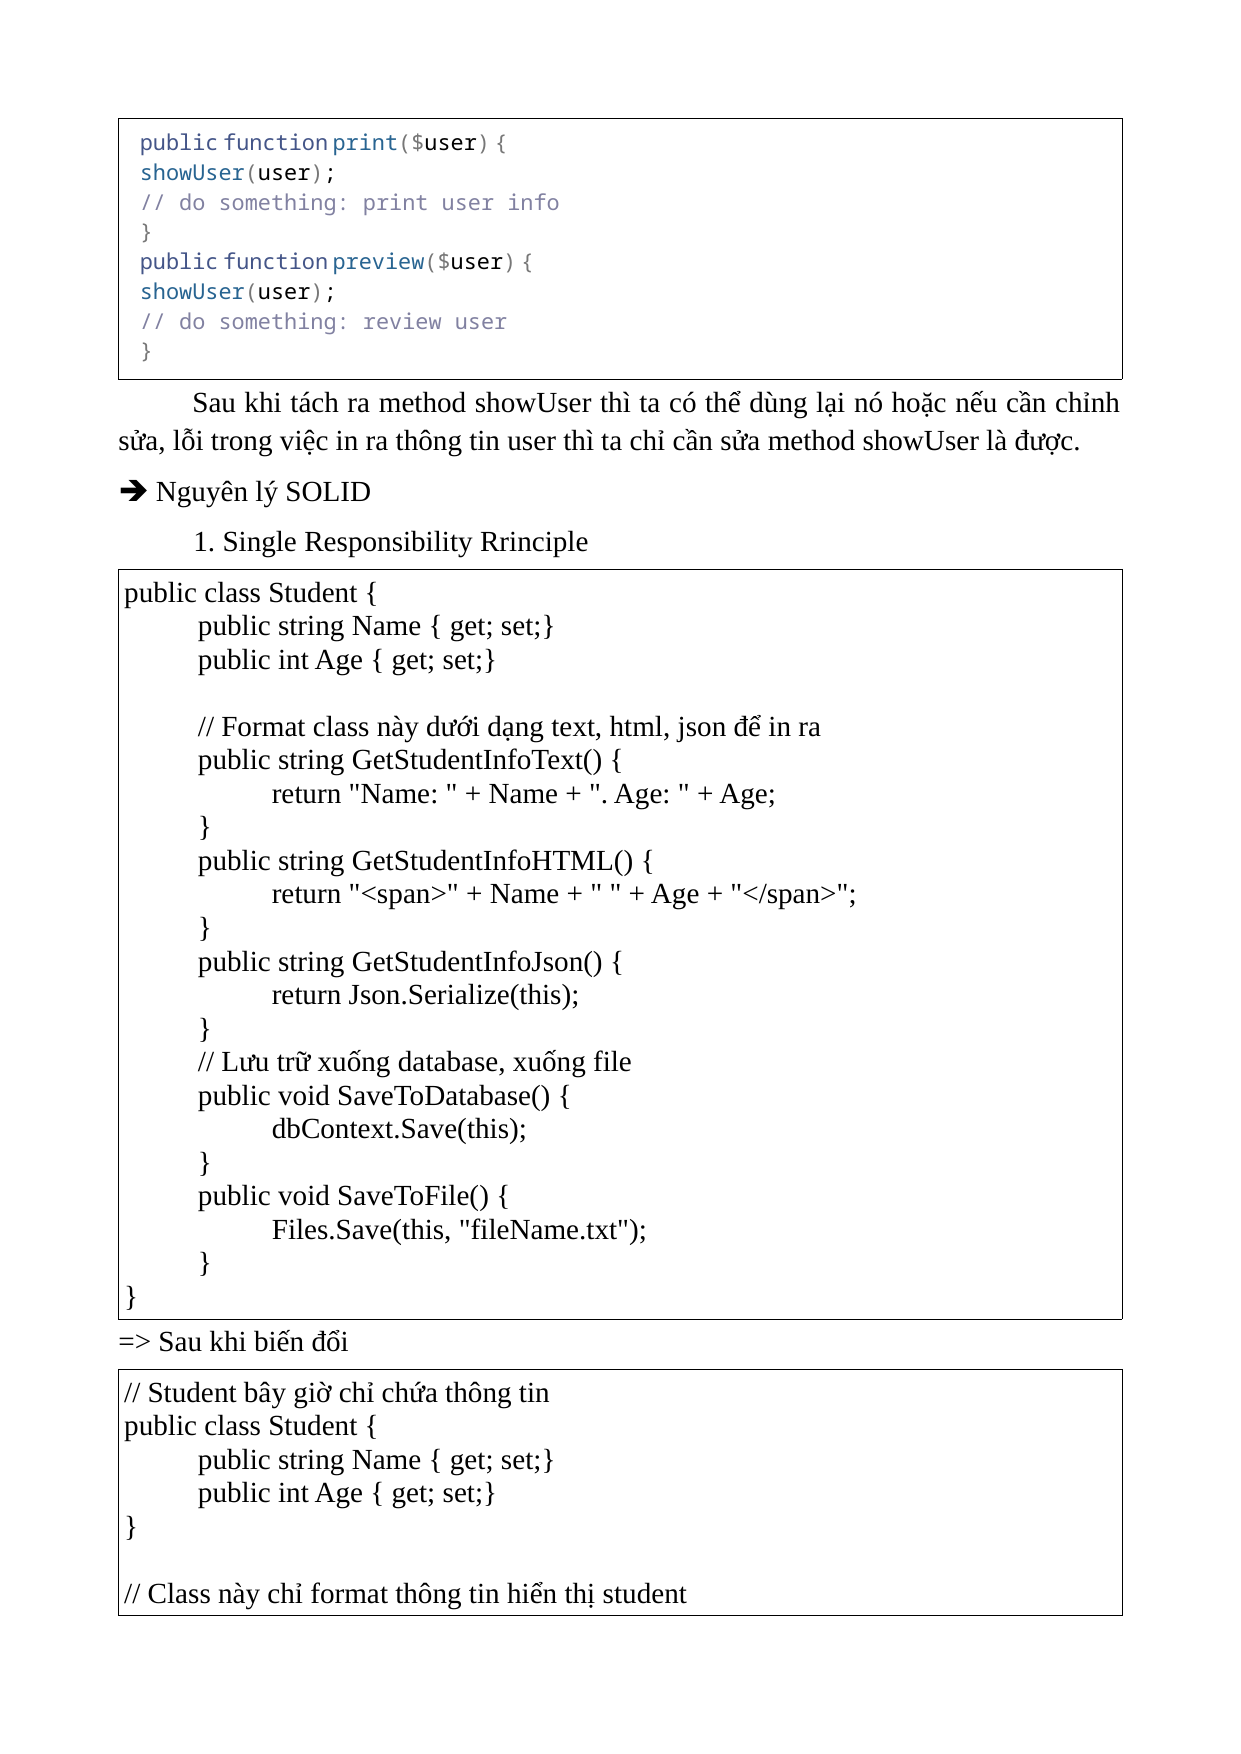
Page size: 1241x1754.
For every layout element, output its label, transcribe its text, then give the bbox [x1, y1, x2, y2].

list 1. Single Responsibility Rrinciple [156, 524, 1122, 558]
table_header // Student bây giờ chỉ chứa thông tin public class Student { public string Name { get; set;} public int Age { get; set;} } // Class này chỉ format thông tin hiển thị student [119, 1370, 1122, 1615]
text => Sau khi biến đổi [118, 1324, 1122, 1358]
table_header public function print($user) { showUser(user); // do something: print user info } public function preview($user) { showUser(user); // do something: review user } [119, 119, 1122, 379]
table_header public class Student { public string Name { get; set;} public int Age { get; set;} // Format class này dưới dạng text, html, json để in ra public string GetStudentInfoText() { return "Name: " + Name + ". Age: " + Age; } public string GetStudentInfoHTML() { return "<span>" + Name + " " + Age + "</span>"; } public string GetStudentInfoJson() { return Json.Serialize(this); } // Lưu trữ xuống database, xuống file public void SaveToDatabase() { dbContext.Save(this); } public void SaveToFile() { Files.Save(this, "fileName.txt"); } } [119, 570, 1122, 1318]
text Sau khi tách ra method showUser thì ta có thể dùng lại nó hoặc nếu cần chỉnh sửa, lỗi trong việc in ra thông tin user thì ta chỉ cần sửa method showUser là được. [118, 385, 1122, 457]
list Nguyên lý SOLID [118, 474, 1122, 508]
